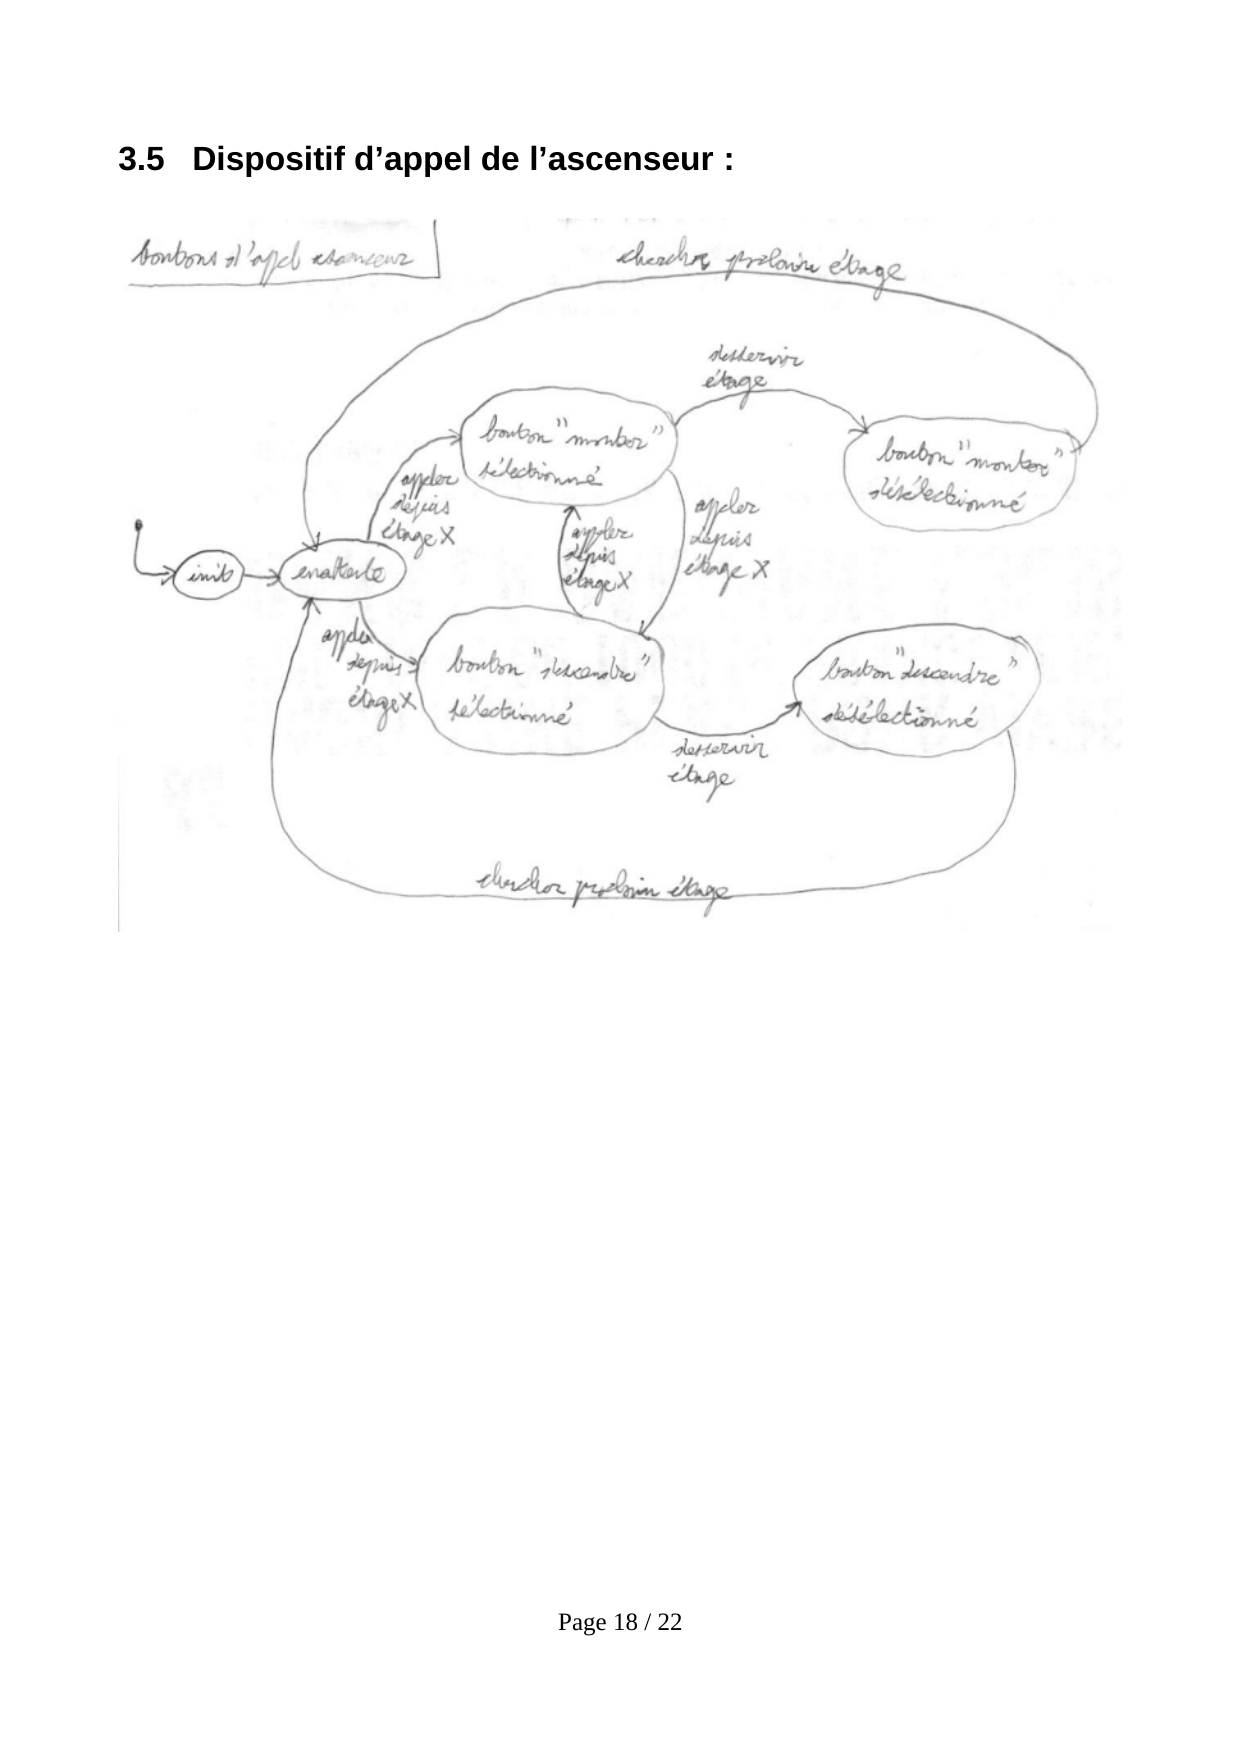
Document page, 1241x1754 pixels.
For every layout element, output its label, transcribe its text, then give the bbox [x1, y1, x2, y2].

subtitle 3.5 Dispositif d’appel de l’ascenseur : [118, 139, 1122, 178]
